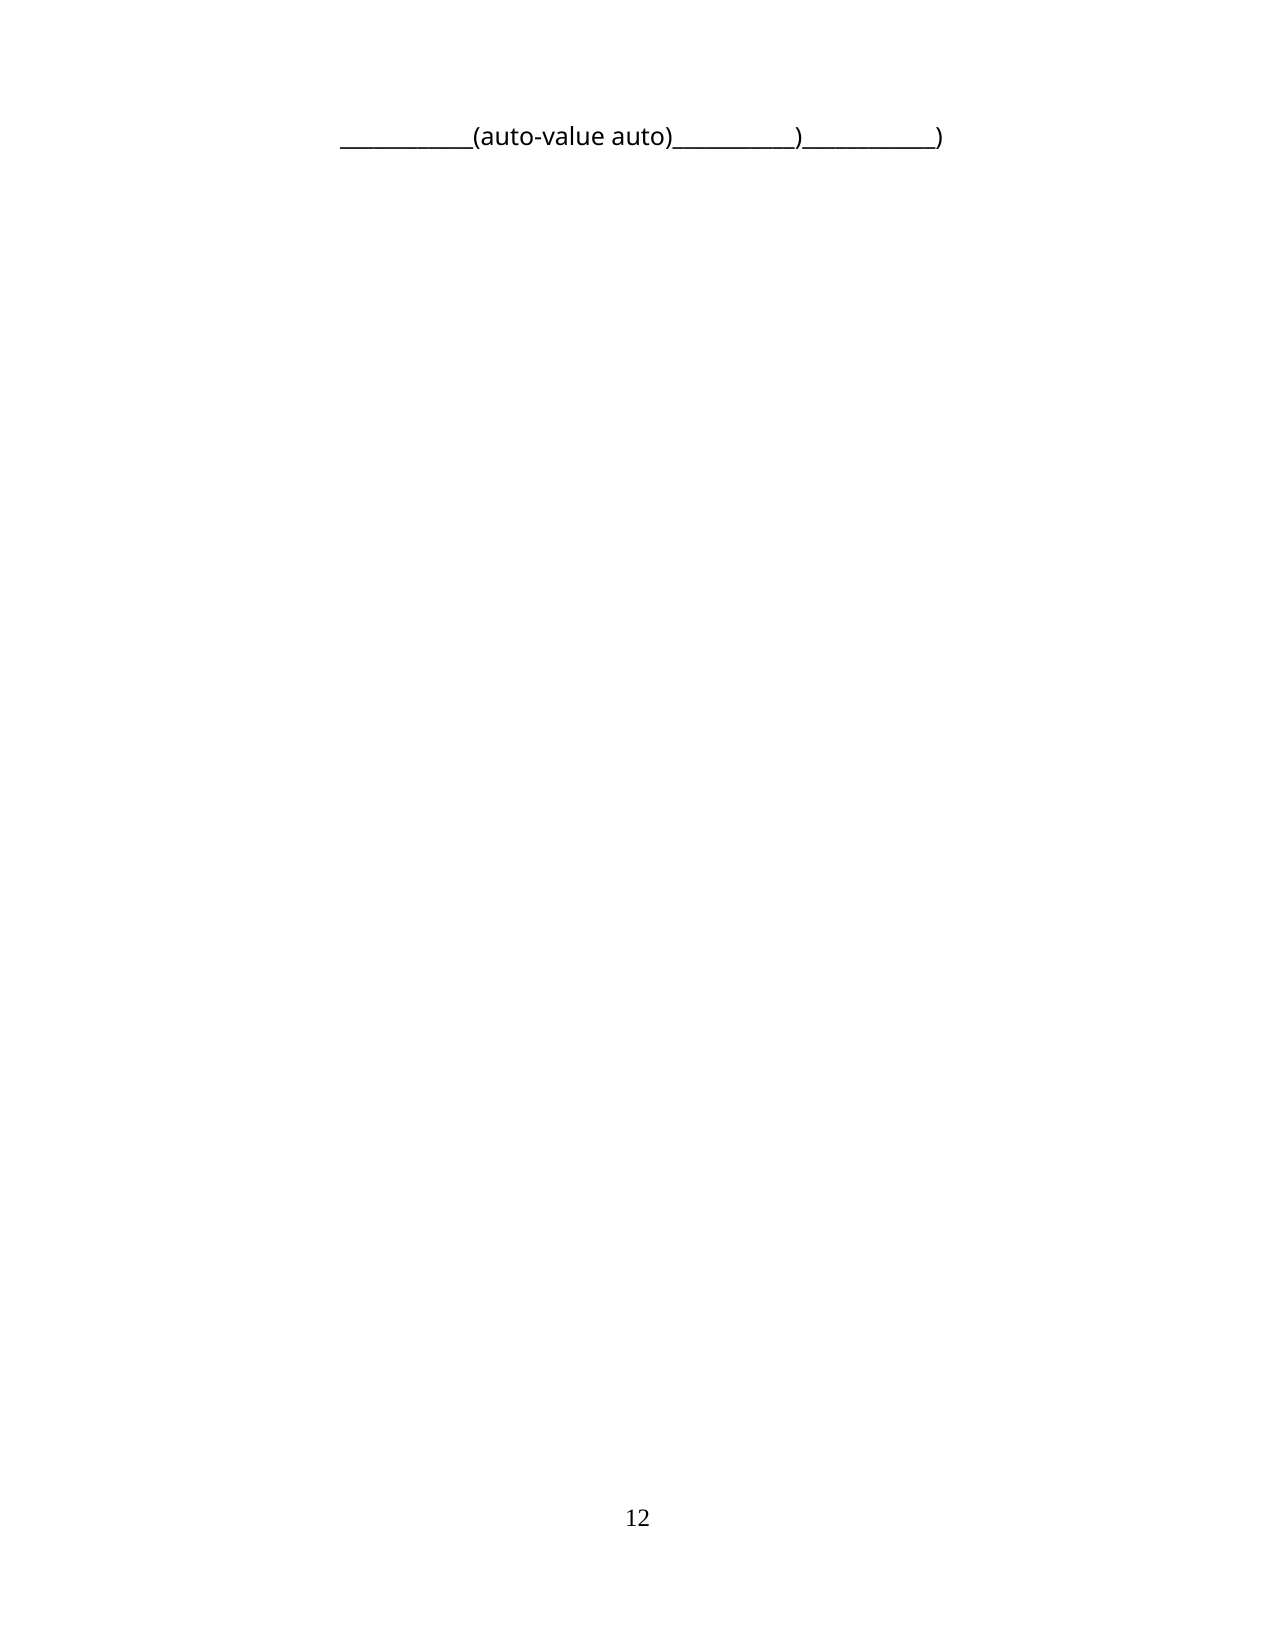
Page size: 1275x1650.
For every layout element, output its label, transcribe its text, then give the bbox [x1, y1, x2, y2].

text ____________(auto-value auto)___________)____________) [118, 118, 1157, 152]
